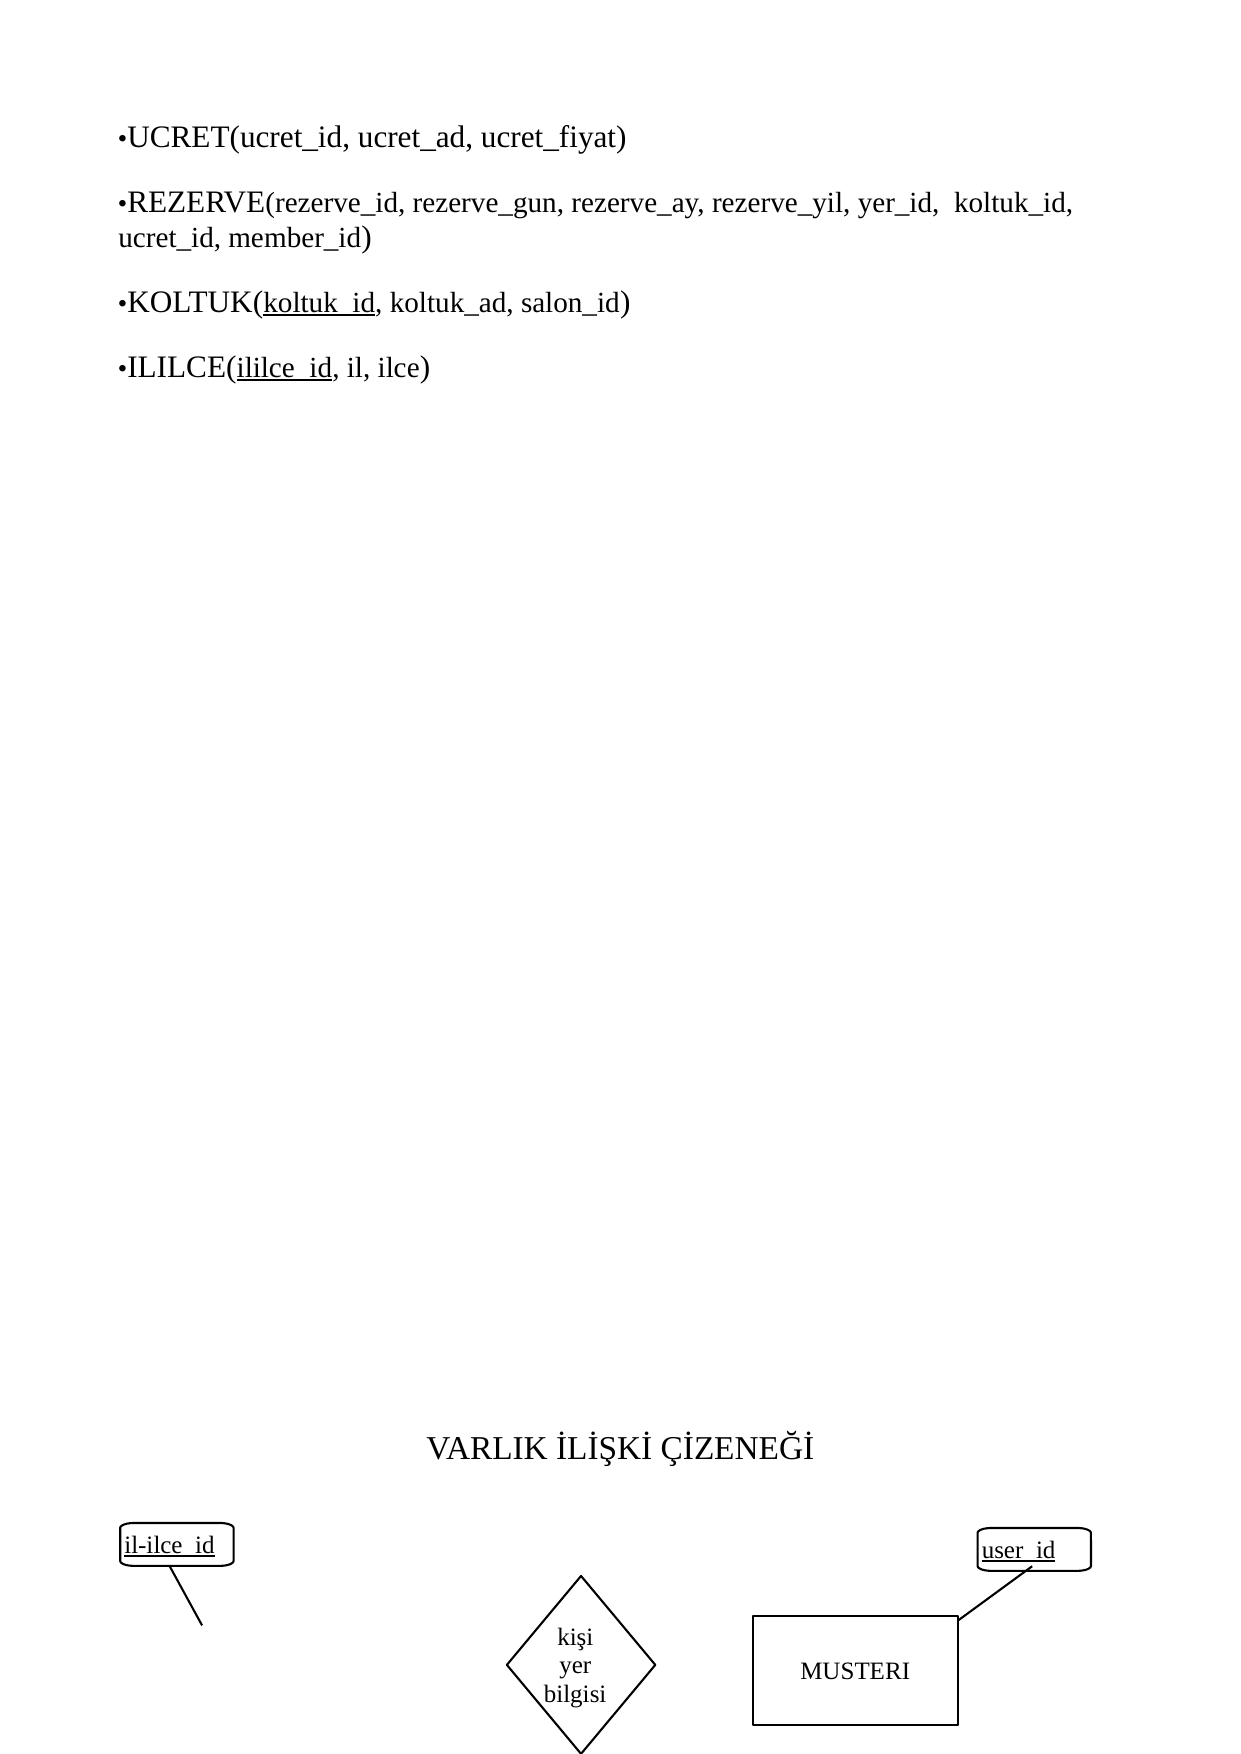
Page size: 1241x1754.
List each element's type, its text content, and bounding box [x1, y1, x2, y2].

list KOLTUK(koltuk_id, koltuk_ad, salon_id) [118, 283, 1122, 348]
list ILILCE(ililce_id, il, ilce) [118, 348, 1122, 384]
list UCRET(ucret_id, ucret_ad, ucret_fiyat) [118, 118, 1122, 183]
text VARLIK İLİŞKİ ÇİZENEĞİ [118, 1395, 1122, 1496]
list REZERVE(rezerve_id, rezerve_gun, rezerve_ay, rezerve_yil, yer_id, koltuk_id, ucret_id, member_id) [118, 183, 1122, 283]
